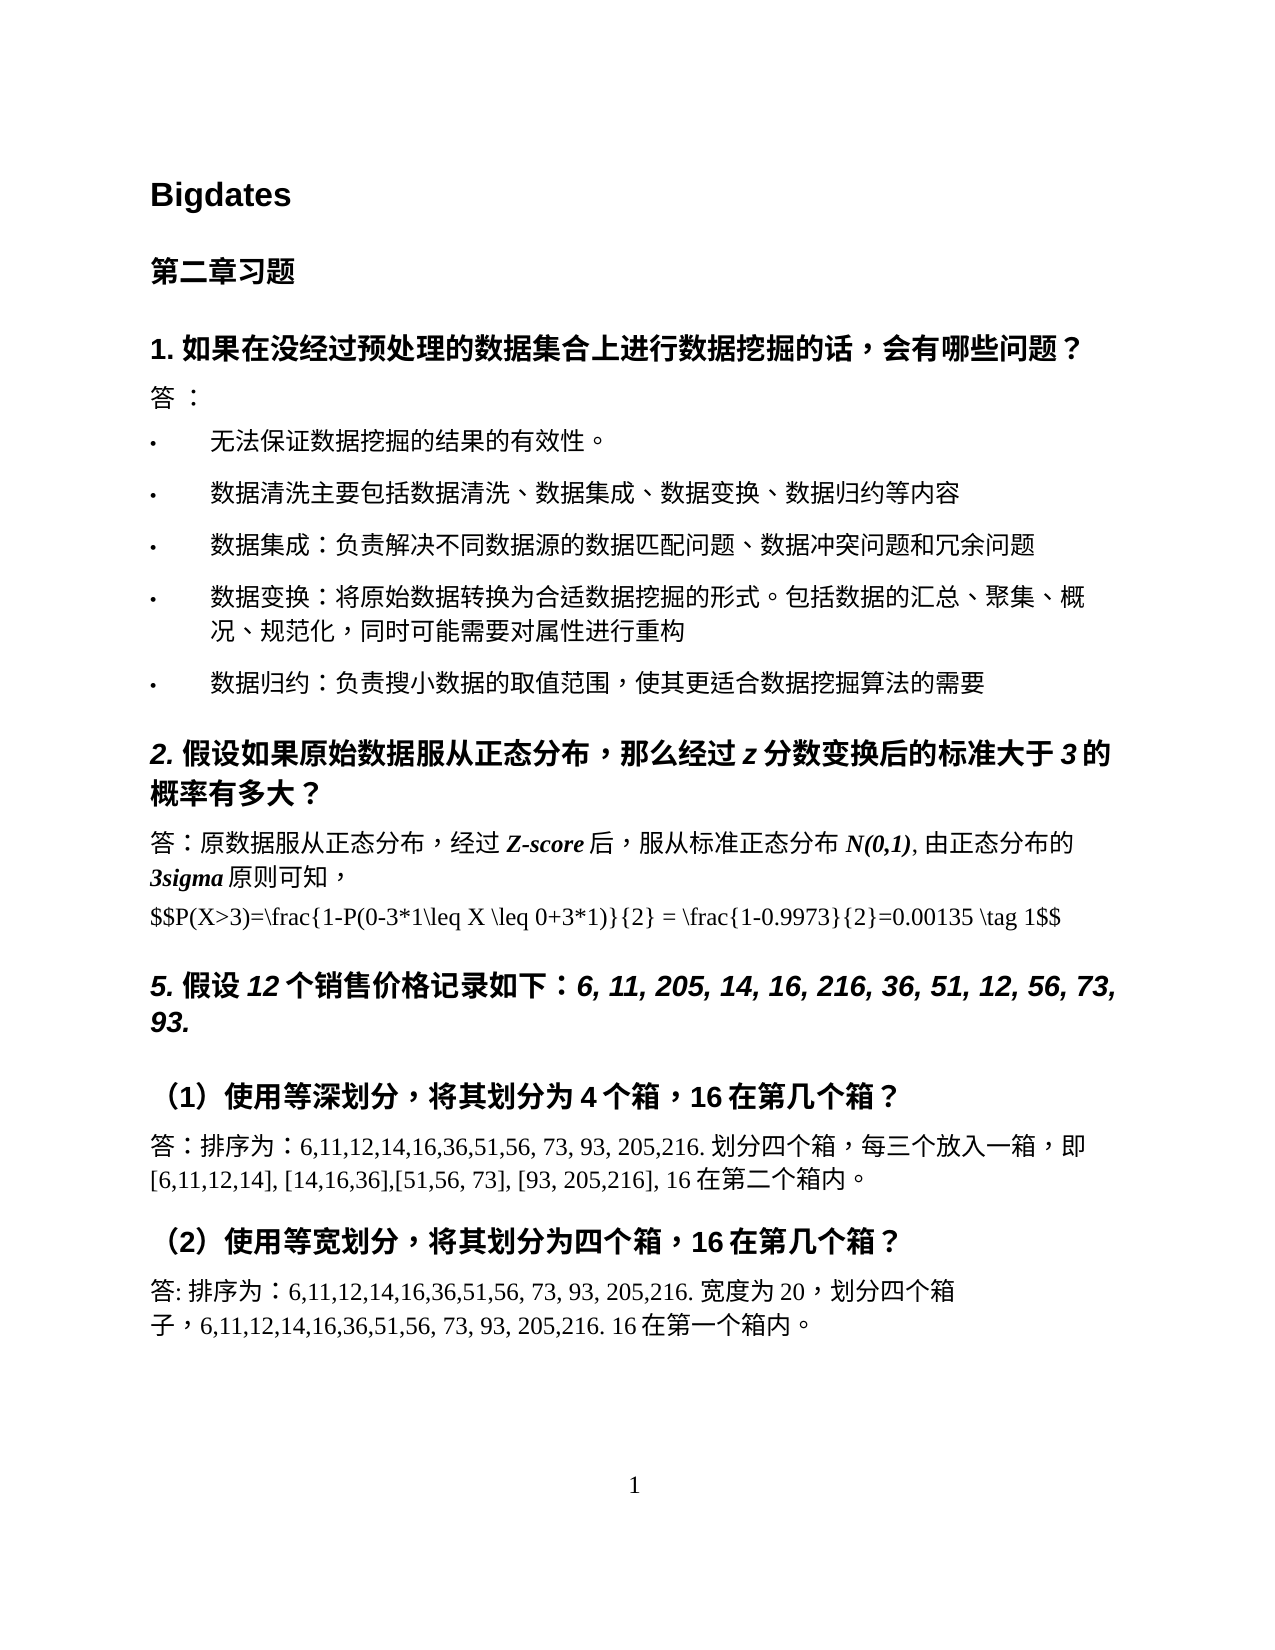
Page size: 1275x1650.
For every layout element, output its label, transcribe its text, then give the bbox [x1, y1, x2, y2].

subtitle 第二章习题 [150, 251, 1125, 291]
list 数据归约：负责搜小数据的取值范围，使其更适合数据挖掘算法的需要 [150, 666, 1125, 699]
list 数据集成：负责解决不同数据源的数据匹配问题、数据冲突问题和冗余问题 [150, 527, 1125, 562]
subtitle 5. 假设12个销售价格记录如下：6, 11, 205, 14, 16, 216, 36, 51, 12, 56, 73, 93. [150, 965, 1125, 1038]
text 答：排序为：6,11,12,14,16,36,51,56, 73, 93, 205,216. 划分四个箱，每三个放入一箱，即[6,11,12,14], [14,16,36],[51,56, 73], [93, 205,216], 16在第二个箱内。 [150, 1128, 1125, 1196]
text 答 ： [150, 381, 1125, 414]
subtitle 2. 假设如果原始数据服从正态分布，那么经过z分数变换后的标准大于3的概率有多大？ [150, 733, 1125, 813]
list 数据变换：将原始数据转换为合适数据挖掘的形式。包括数据的汇总、聚集、概况、规范化，同时可能需要对属性进行重构 [150, 579, 1125, 648]
text $$P(X>3)=\frac{1-P(0-3*1\leq X \leq 0+3*1)}{2} = \frac{1-0.9973}{2}=0.00135 \tag 1$$ [150, 902, 1125, 931]
subtitle 1. 如果在没经过预处理的数据集合上进行数据挖掘的话，会有哪些问题？ [150, 328, 1125, 368]
list 数据清洗主要包括数据清洗、数据集成、数据变换、数据归约等内容 [150, 476, 1125, 509]
subtitle （2）使用等宽划分，将其划分为四个箱，16在第几个箱？ [150, 1221, 1125, 1261]
subtitle Bigdates [150, 175, 1125, 214]
text 答：原数据服从正态分布，经过 Z-score后，服从标准正态分布 N(0,1), 由正态分布的 3sigma原则可知， [150, 825, 1125, 893]
text 答: 排序为：6,11,12,14,16,36,51,56, 73, 93, 205,216. 宽度为20，划分四个箱子，6,11,12,14,16,36,51,56, 73, 93, 205,216. 16在第一个箱内。 [150, 1273, 1125, 1342]
list 无法保证数据挖掘的结果的有效性。 [150, 423, 1125, 458]
subtitle （1）使用等深划分，将其划分为4个箱，16在第几个箱？ [150, 1076, 1125, 1116]
